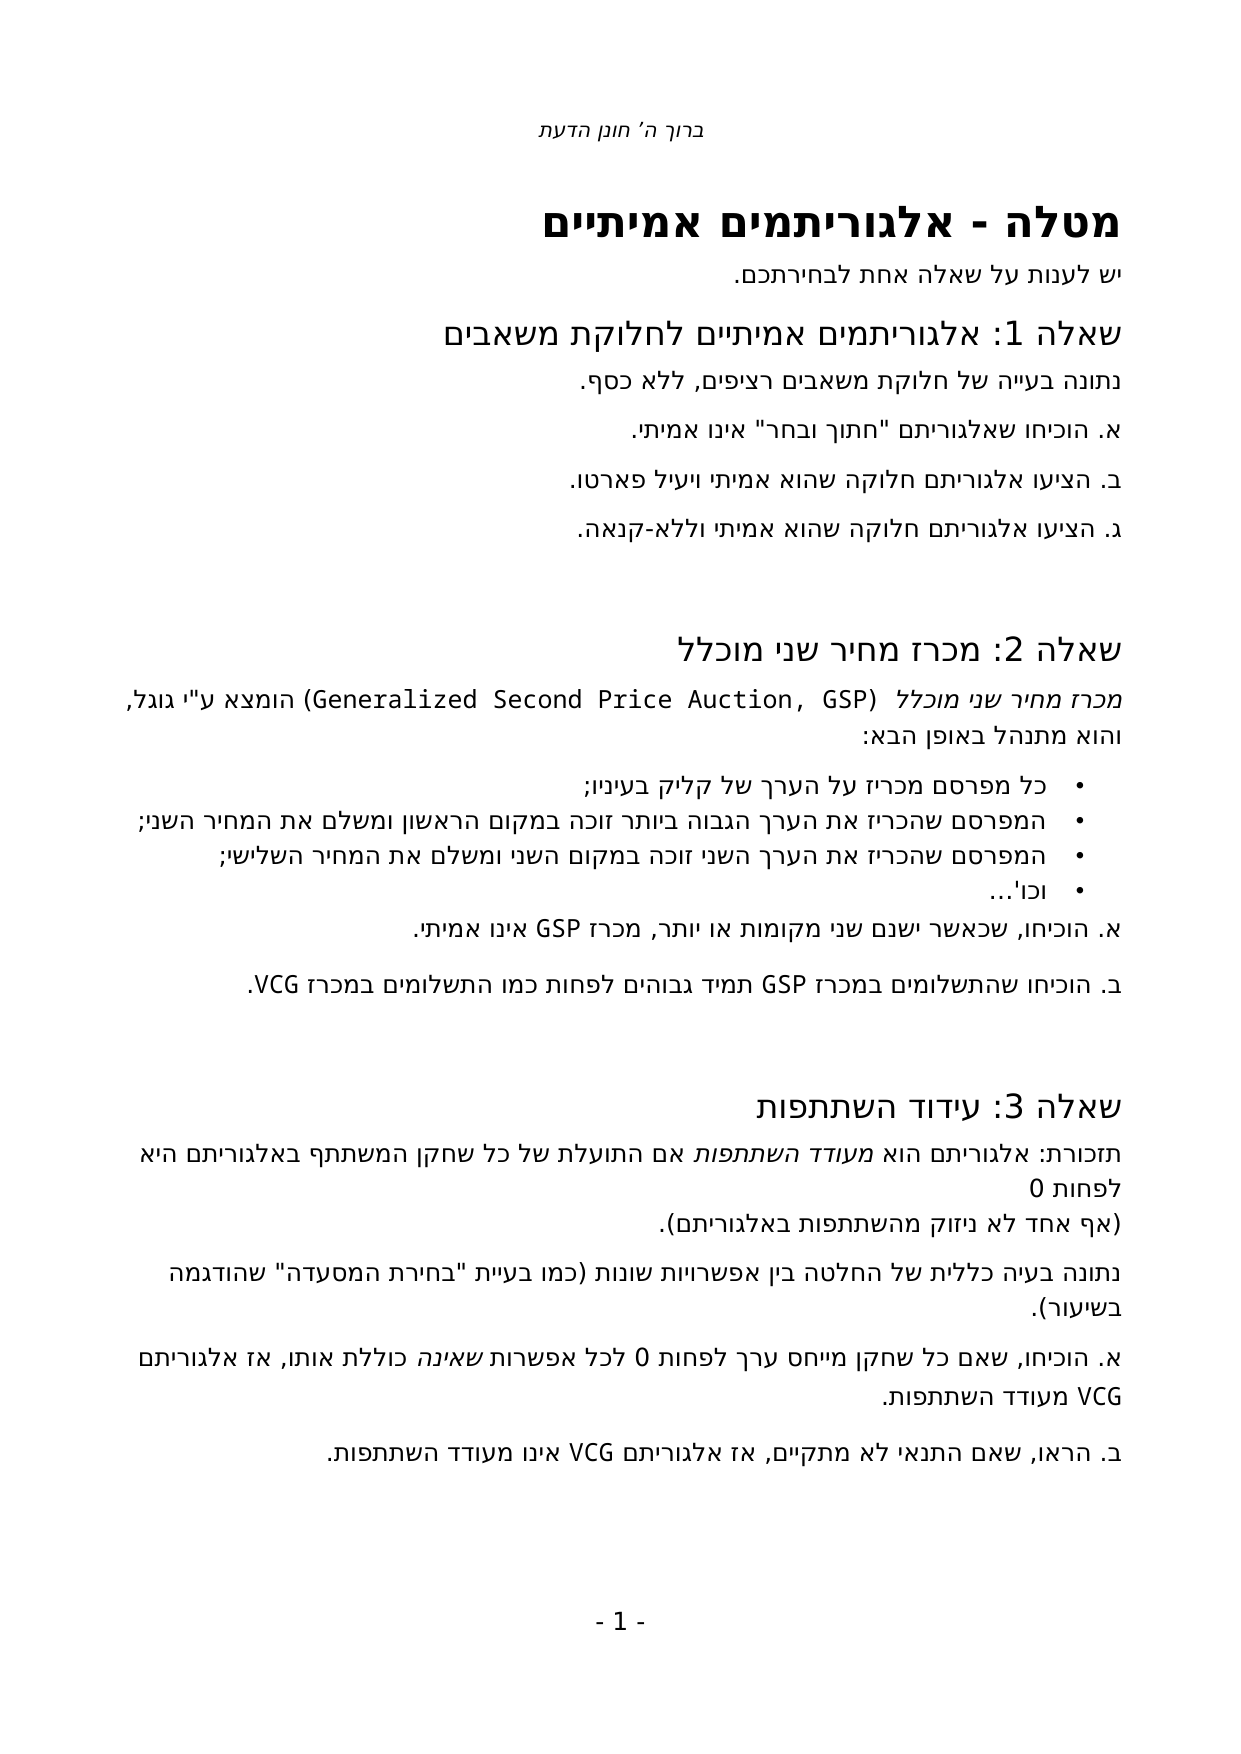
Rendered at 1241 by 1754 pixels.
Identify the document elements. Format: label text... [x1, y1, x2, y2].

subtitle שאלה 1: אלגוריתמים אמיתיים לחלוקת משאבים [118, 314, 1122, 353]
list המפרסם שהכריז את הערך הגבוה ביותר זוכה במקום הראשון ומשלם את המחיר השני; [118, 806, 1084, 835]
text תזכורת: אלגוריתם הוא מעודד השתתפות אם התועלת של כל שחקן המשתתף באלגוריתם היא לפחות 0 (אף אחד לא ניזוק מהשתתפות באלגוריתם). [118, 1139, 1122, 1238]
list כל מפרסם מכריז על הערך של קליק בעיניו; [118, 771, 1084, 800]
text מכרז מחיר שני מוכלל (Generalized Second Price Auction, GSP) הומצא ע"י גוגל, והוא מתנהל באופן הבא: [118, 681, 1122, 750]
list וכו'… [118, 876, 1084, 905]
text נתונה בעיה כללית של החלטה בין אפשרויות שונות (כמו בעיית "בחירת המסעדה" שהודגמה בשיעור). [118, 1258, 1122, 1323]
subtitle מטלה - אלגוריתמים אמיתיים [118, 197, 1122, 248]
subtitle שאלה 2: מכרז מחיר שני מוכלל [118, 630, 1122, 669]
text א. הוכיחו, שכאשר ישנם שני מקומות או יותר, מכרז GSP אינו אמיתי. [118, 911, 1122, 945]
text ב. הראו, שאם התנאי לא מתקיים, אז אלגוריתם VCG אינו מעודד השתתפות. [118, 1434, 1122, 1468]
text ב. הציעו אלגוריתם חלוקה שהוא אמיתי ויעיל פארטו. [118, 465, 1122, 494]
list המפרסם שהכריז את הערך השני זוכה במקום השני ומשלם את המחיר השלישי; [118, 841, 1084, 870]
subtitle שאלה 3: עידוד השתתפות [118, 1087, 1122, 1126]
text יש לענות על שאלה אחת לבחירתכם. [118, 260, 1122, 289]
text א. הוכיחו, שאם כל שחקן מייחס ערך לפחות 0 לכל אפשרות שאינה כוללת אותו, אז אלגוריתם VCG מעודד השתתפות. [118, 1343, 1122, 1413]
text נתונה בעייה של חלוקת משאבים רציפים, ללא כסף. [118, 366, 1122, 395]
text א. הוכיחו שאלגוריתם "חתוך ובחר" אינו אמיתי. [118, 415, 1122, 444]
text ב. הוכיחו שהתשלומים במכרז GSP תמיד גבוהים לפחות כמו התשלומים במכרז VCG. [118, 966, 1122, 1000]
text ג. הציעו אלגוריתם חלוקה שהוא אמיתי וללא-קנאה. [118, 514, 1122, 544]
